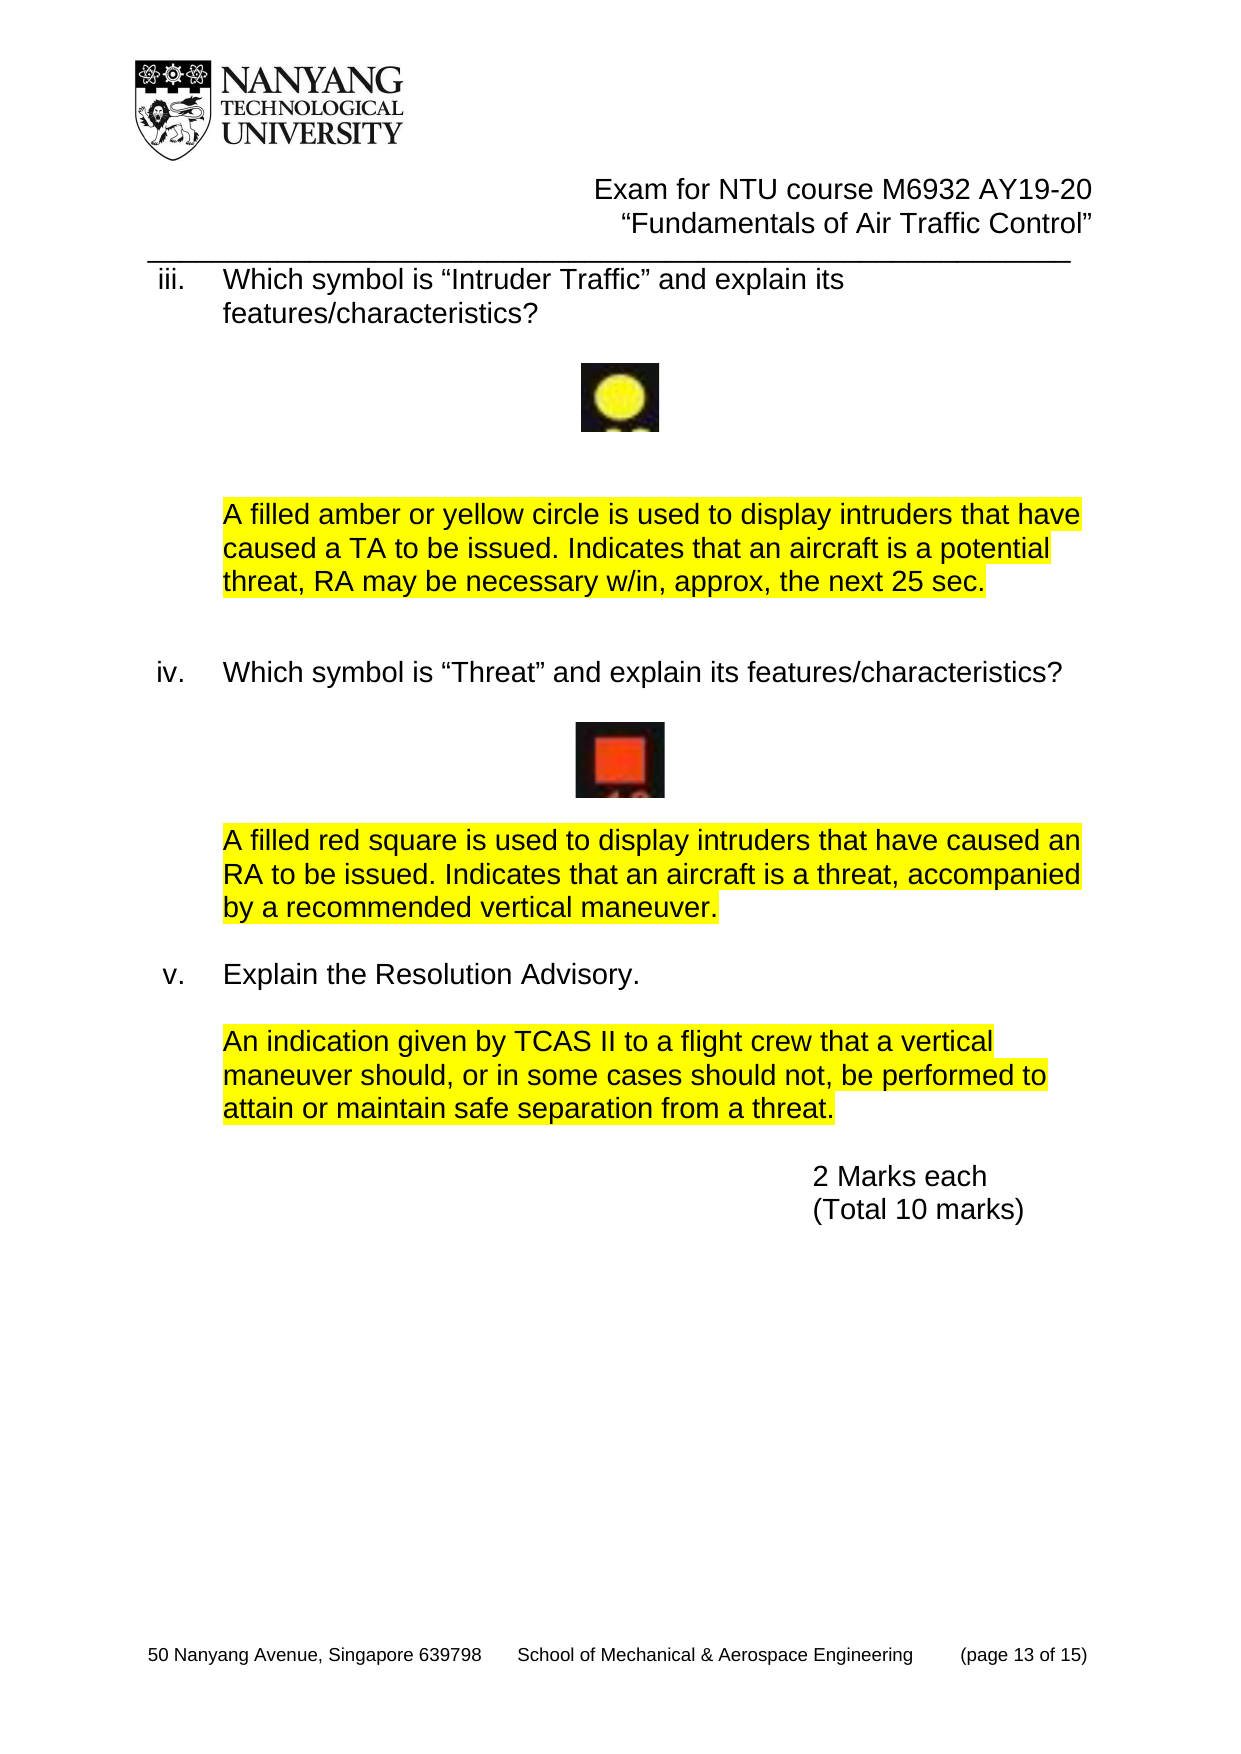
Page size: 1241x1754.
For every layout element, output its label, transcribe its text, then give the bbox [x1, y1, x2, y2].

list An indication given by TCAS II to a flight crew that a vertical maneuver should, or in some cases should not, be performed to attain or maintain safe separation from a threat. [223, 1024, 1092, 1125]
picture [581, 363, 660, 432]
list (Total 10 marks) [776, 1192, 1092, 1226]
list Explain the Resolution Advisory. [185, 957, 1092, 991]
list A filled amber or yellow circle is used to display intruders that have caused a TA to be issued. Indicates that an aircraft is a potential threat, RA may be necessary w/in, approx, the next 25 sec. [223, 497, 1092, 598]
list Which symbol is “Threat” and explain its features/characteristics? [185, 655, 1092, 689]
picture [0, 0, 1209, 172]
picture [575, 722, 665, 798]
list 2 Marks each [776, 1158, 1092, 1192]
list A filled red square is used to display intruders that have caused an RA to be issued. Indicates that an aircraft is a threat, accompanied by a recommended vertical maneuver. [223, 823, 1092, 924]
list Which symbol is “Intruder Traffic” and explain its features/characteristics? [185, 262, 1092, 329]
